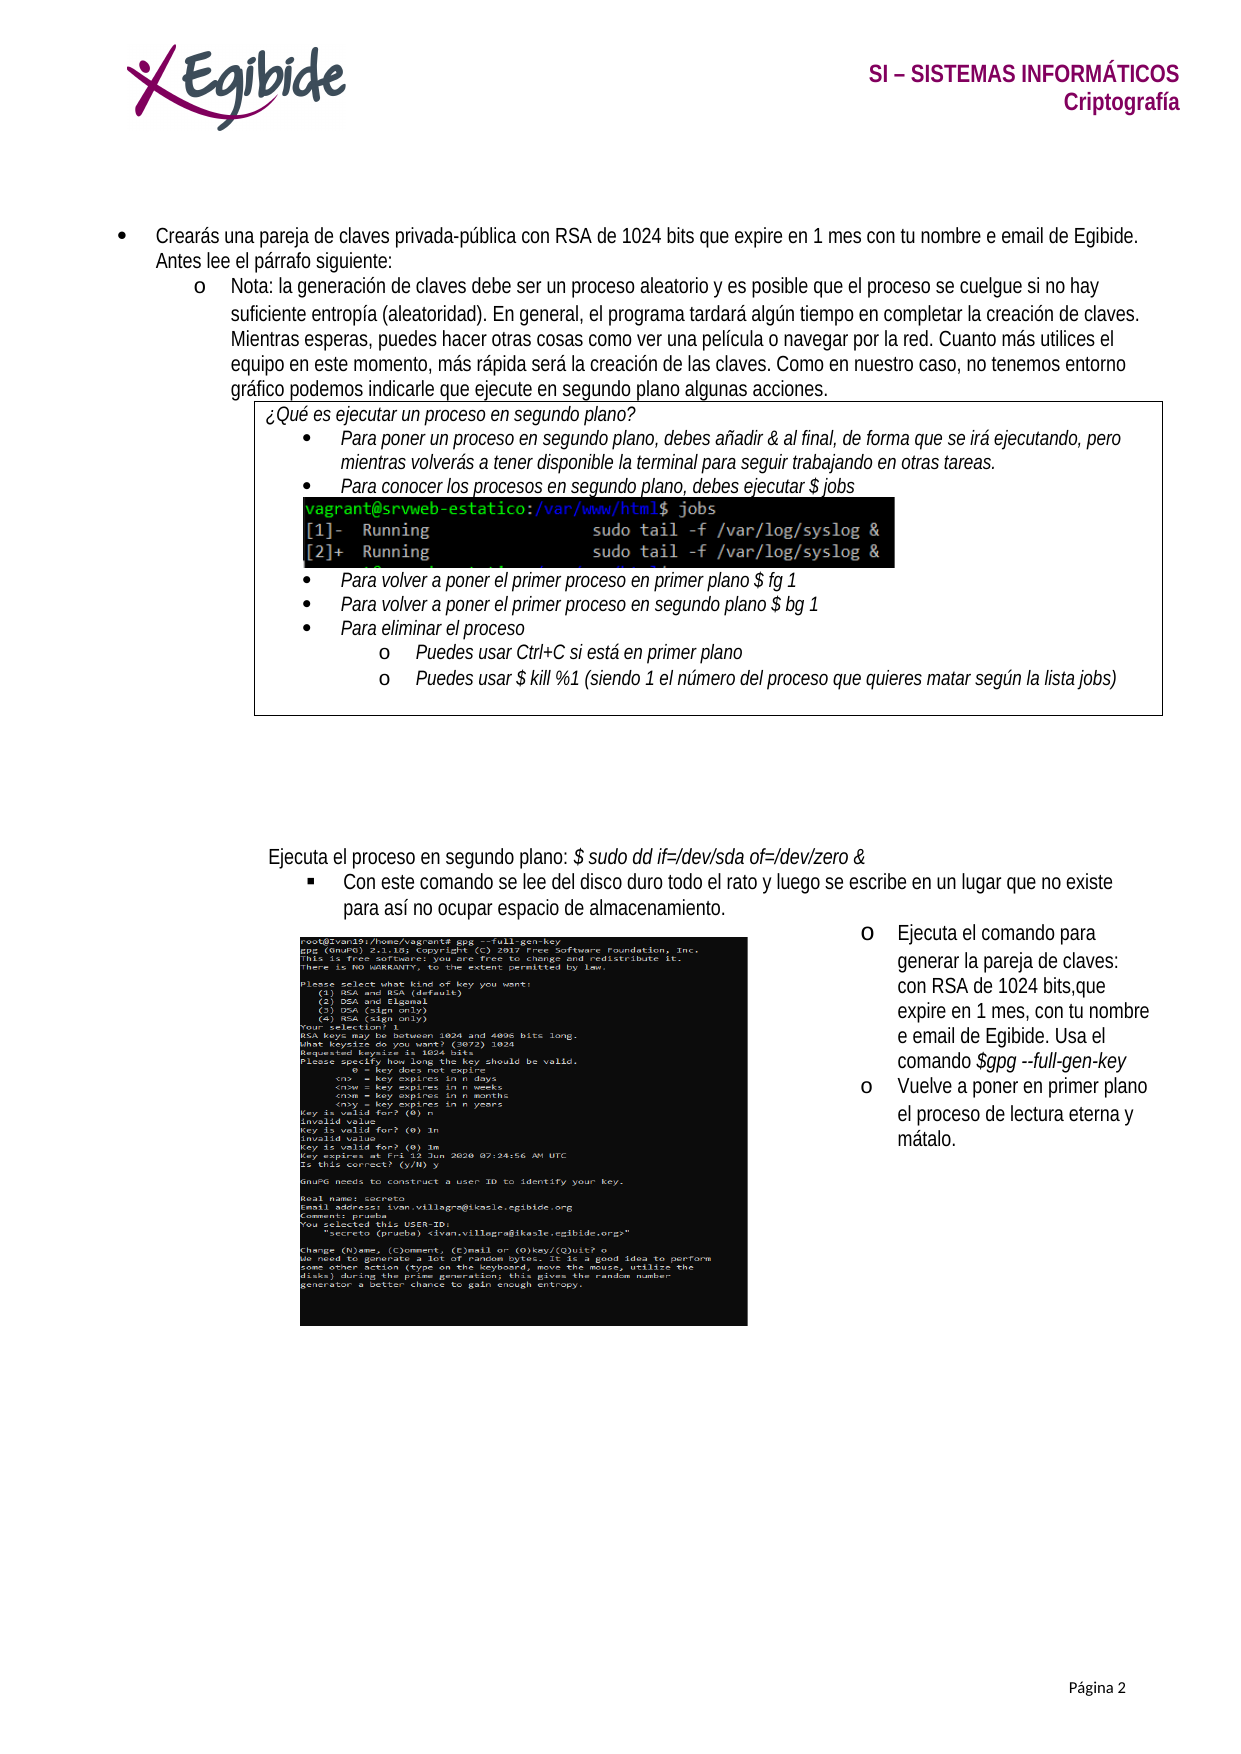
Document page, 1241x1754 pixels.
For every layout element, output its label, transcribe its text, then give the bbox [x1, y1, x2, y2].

list [231, 1073, 300, 1151]
table_header ¿Qué es ejecutar un proceso en segundo plano? Para poner un proceso en segundo plano, debes añadir & al final, de forma que se irá ejecutando, pero mientras volverás a tener disponible la terminal para seguir trabajando en otras tareas. Para conocer los procesos en segundo plano, debes ejecutar $ jobs Para volver a poner el primer proceso en primer plano $ fg 1 Para volver a poner el primer proceso en segundo plano $ bg 1 Para eliminar el proceso Puedes usar Ctrl+C si está en primer plano Puedes usar $ kill %1 (siendo 1 el número del proceso que quieres matar según la lista jobs) [255, 402, 1162, 715]
list Vuelve a poner en primer plano el proceso de lectura eterna y mátalo. [748, 1073, 1152, 1151]
list Ejecuta el comando para generar la pareja de claves: con RSA de 1024 bits,que expire en 1 mes, con tu nombre e email de Egibide. Usa el comando $gpg --full-gen-key [231, 919, 1152, 1073]
list Crearás una pareja de claves privada-pública con RSA de 1024 bits que expire en 1 mes con tu nombre e email de Egibide. Antes lee el párrafo siguiente: [118, 223, 1152, 273]
list Nota: la generación de claves debe ser un proceso aleatorio y es posible que el proceso se cuelgue si no hay suficiente entropía (aleatoridad). En general, el programa tardará algún tiempo en completar la creación de claves. Mientras esperas, puedes hacer otras cosas como ver una película o navegar por la red. Cuanto más utilices el equipo en este momento, más rápida será la creación de las claves. Como en nuestro caso, no tenemos entorno gráfico podemos indicarle que ejecute en segundo plano algunas acciones. [193, 273, 1152, 401]
list Con este comando se lee del disco duro todo el rato y luego se escribe en un lugar que no existe para así no ocupar espacio de almacenamiento. [306, 869, 1152, 919]
picture [127, 44, 346, 131]
picture [303, 497, 895, 568]
list Ejecuta el proceso en segundo plano: $ sudo dd if=/dev/sda of=/dev/zero & [268, 844, 1152, 869]
picture [300, 936, 748, 1326]
